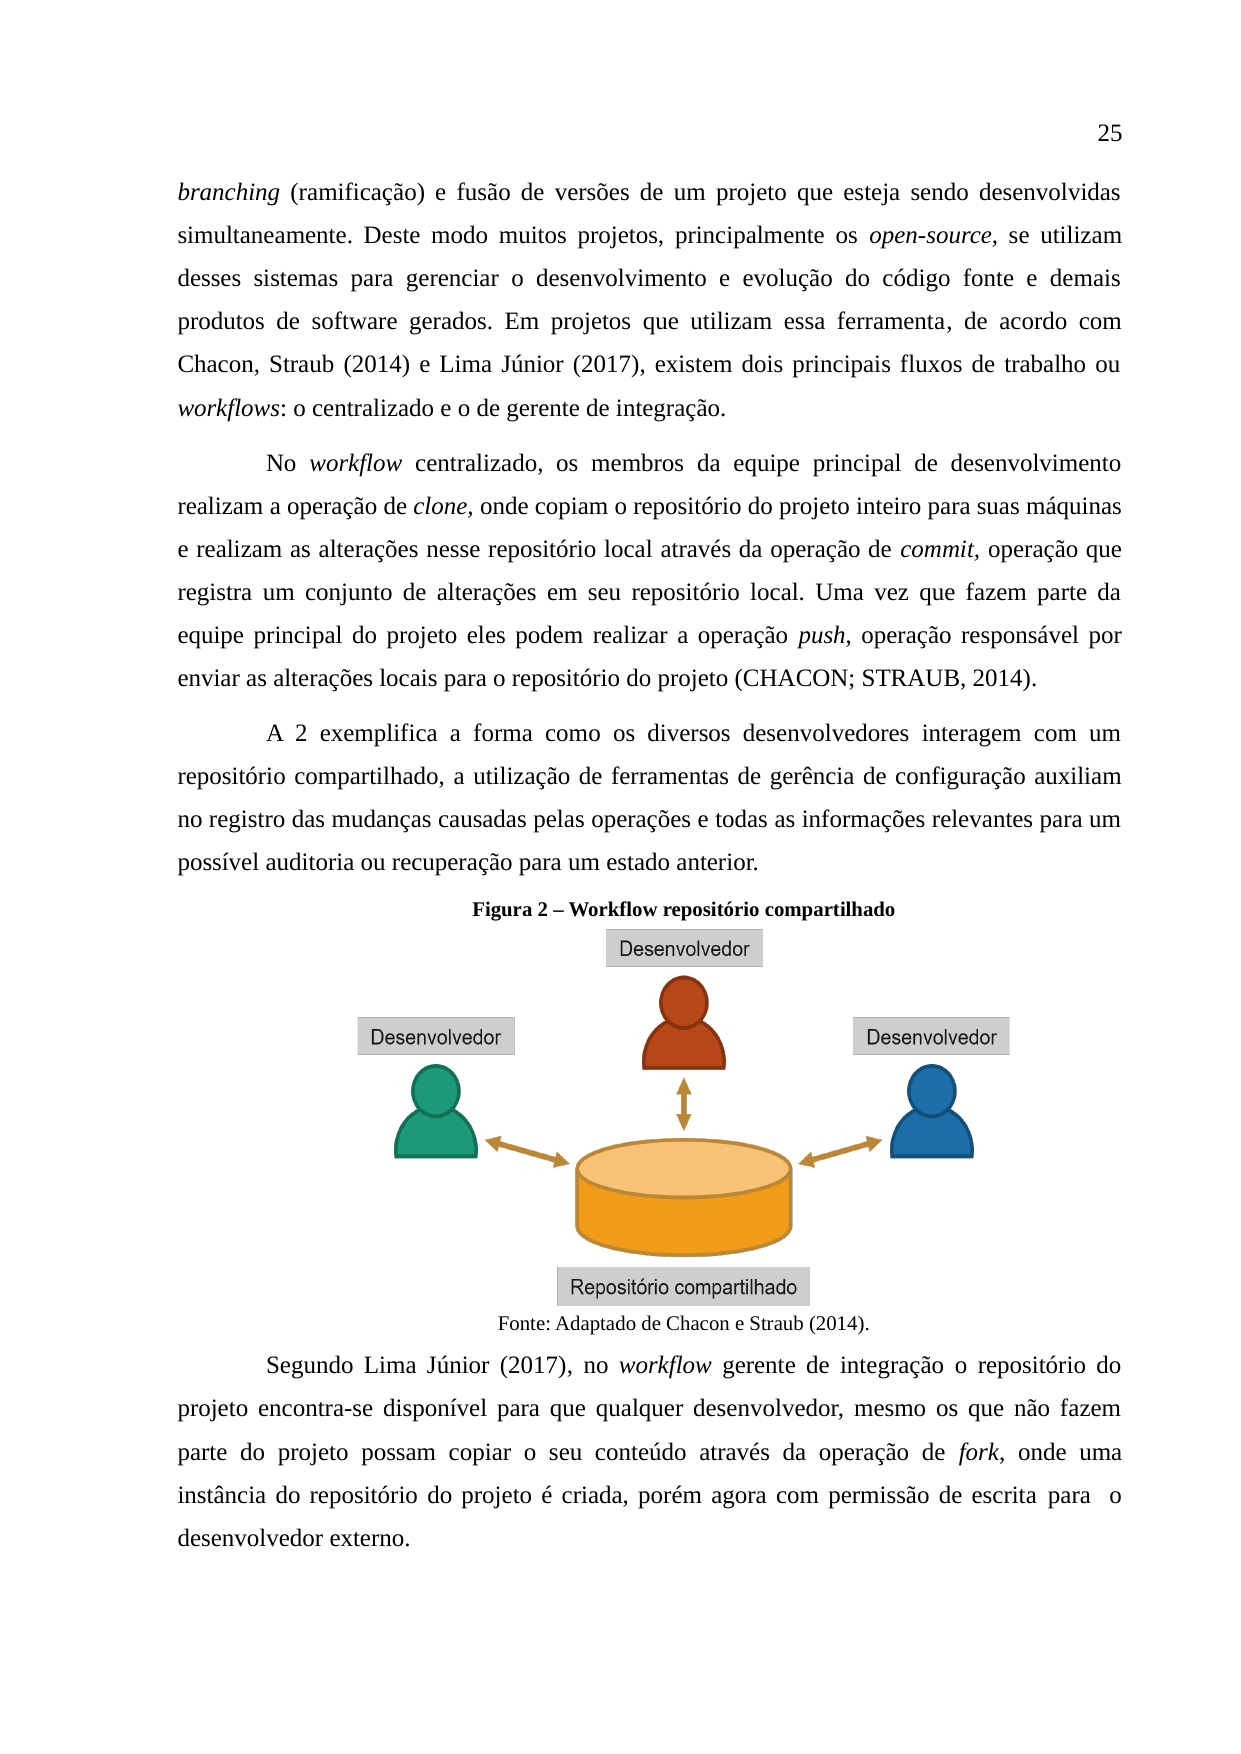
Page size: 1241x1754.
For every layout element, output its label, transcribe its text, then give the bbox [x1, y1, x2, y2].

text Segundo Lima Júnior (2017), no workflow gerente de integração o repositório do projeto encontra-se disponível para que qualquer desenvolvedor, mesmo os que não fazem parte do projeto possam copiar o seu conteúdo através da operação de fork, onde uma instância do repositório do projeto é criada, porém agora com permissão de escrita para o desenvolvedor externo. [177, 902, 1122, 1552]
text Figura 2 – Workflow repositório compartilhado [358, 897, 1009, 921]
text branching (ramificação) e fusão de versões de um projeto que esteja sendo desenvolvidas simultaneamente. Deste modo muitos projetos, principalmente os open-source, se utilizam desses sistemas para gerenciar o desenvolvimento e evolução do código fonte e demais produtos de software gerados. Em projetos que utilizam essa ferramenta, de acordo com Chacon, Straub (2014) e Lima Júnior (2017), existem dois principais fluxos de trabalho ou workflows: o centralizado e o de gerente de integração. [177, 177, 1122, 421]
text A Figura 2 exemplifica a forma como os diversos desenvolvedores interagem com um repositório compartilhado, a utilização de ferramentas de gerência de configuração auxiliam no registro das mudanças causadas pelas operações e todas as informações relevantes para um possível auditoria ou recuperação para um estado anterior. [177, 718, 1122, 876]
picture [357, 928, 1010, 1312]
text No workflow centralizado, os membros da equipe principal de desenvolvimento realizam a operação de clone, onde copiam o repositório do projeto inteiro para suas máquinas e realizam as alterações nesse repositório local através da operação de commit, operação que registra um conjunto de alterações em seu repositório local. Uma vez que fazem parte da equipe principal do projeto eles podem realizar a operação push, operação responsável por enviar as alterações locais para o repositório do projeto (CHACON; STRAUB, 2014). [177, 448, 1122, 692]
text Fonte: Adaptado de Chacon e Straub (2014). [358, 1312, 1009, 1335]
